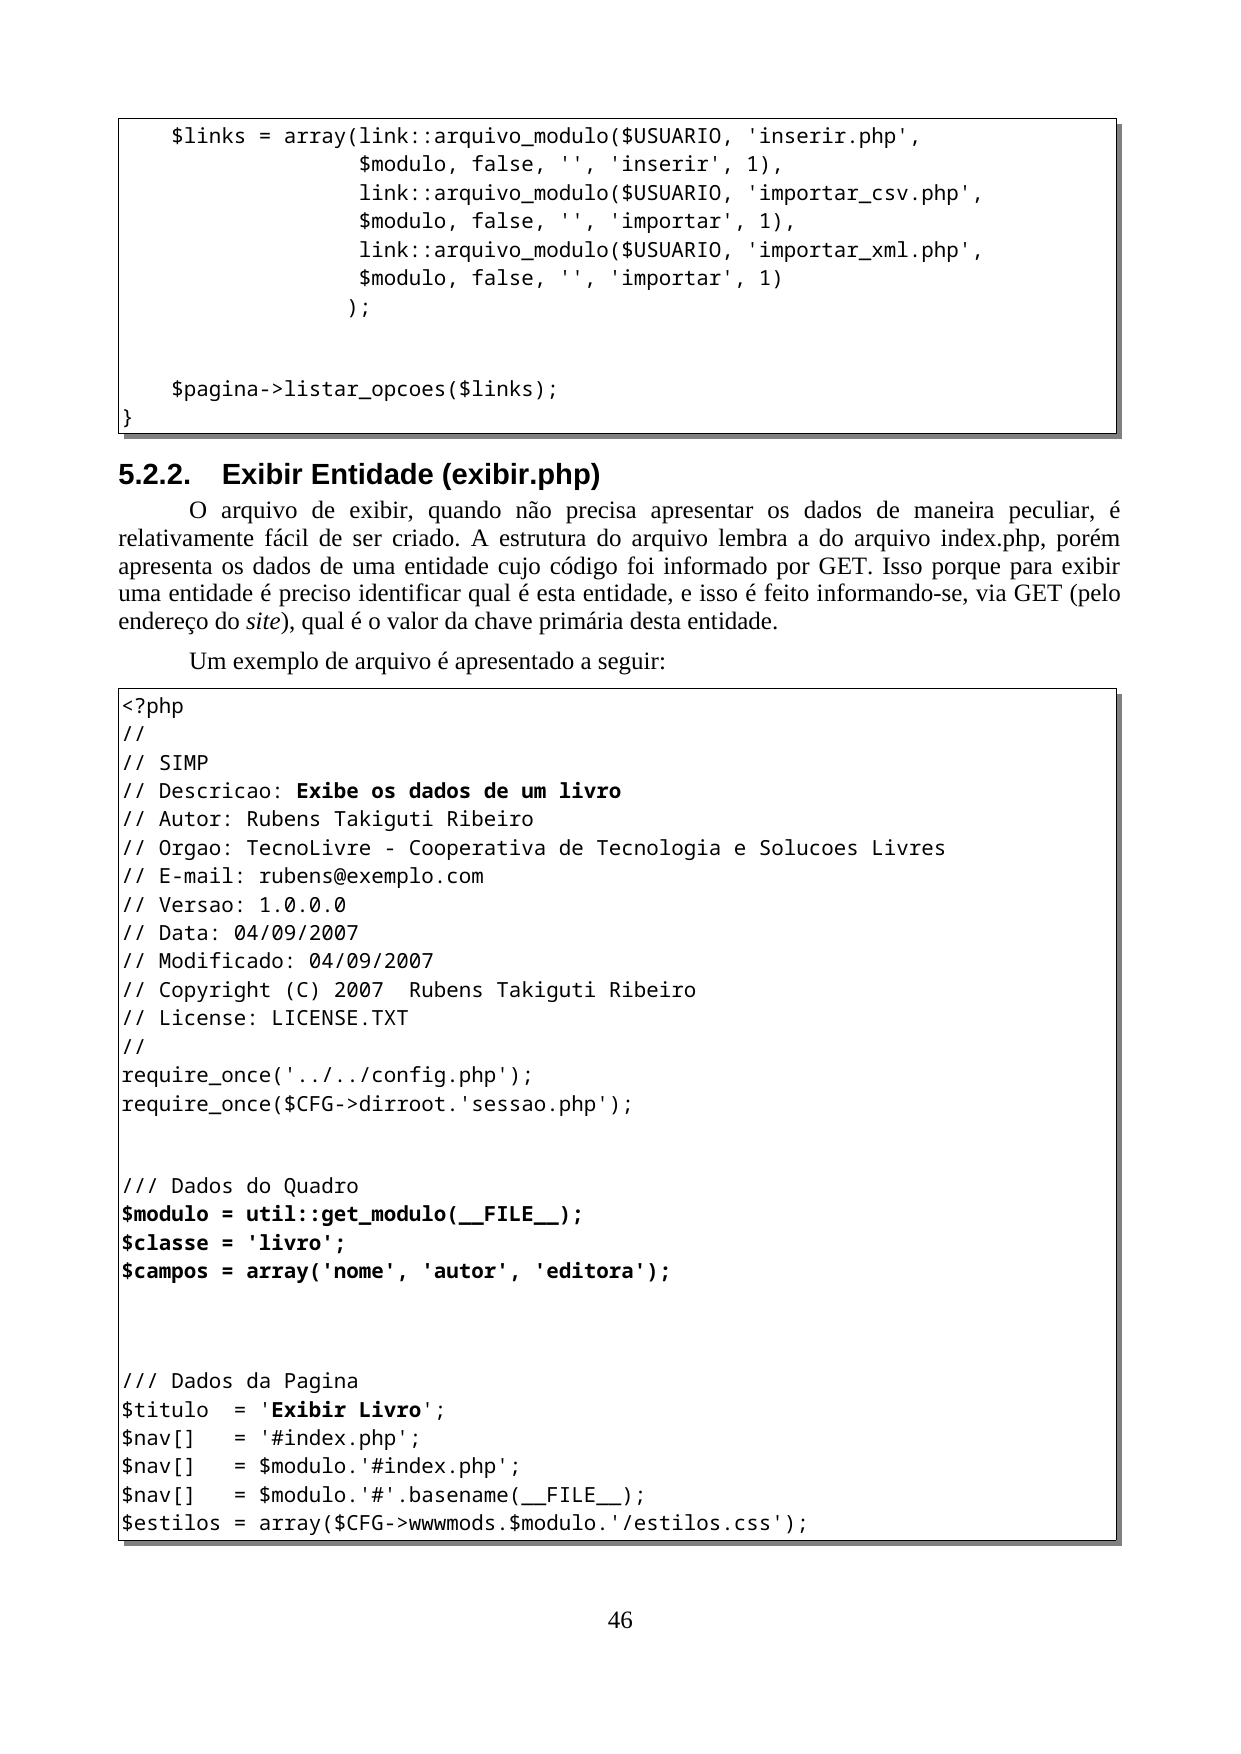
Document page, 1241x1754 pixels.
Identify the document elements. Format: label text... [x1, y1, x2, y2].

text /// Dados da Pagina $titulo = 'Exibir Livro'; $nav[] = '#index.php'; $nav[] = $modulo.'#index.php'; $nav[] = $modulo.'#'.basename(__FILE__); $estilos = array($CFG->wwwmods.$modulo.'/estilos.css'); [119, 1363, 1116, 1540]
text Um exemplo de arquivo é apresentado a seguir: [118, 647, 1122, 675]
text <?php // // SIMP // Descricao: Exibe os dados de um livro // Autor: Rubens Takiguti Ribeiro // Orgao: TecnoLivre - Cooperativa de Tecnologia e Solucoes Livres // E-mail: rubens@exemplo.com // Versao: 1.0.0.0 // Data: 04/09/2007 // Modificado: 04/09/2007 // Copyright (C) 2007 Rubens Takiguti Ribeiro // License: LICENSE.TXT // require_once('../../config.php'); require_once($CFG->dirroot.'sessao.php'); [119, 689, 1116, 1117]
text $links = array(link::arquivo_modulo($USUARIO, 'inserir.php', $modulo, false, '', 'inserir', 1), link::arquivo_modulo($USUARIO, 'importar_csv.php', $modulo, false, '', 'importar', 1), link::arquivo_modulo($USUARIO, 'importar_xml.php', $modulo, false, '', 'importar', 1) ); [119, 119, 1116, 320]
text /// Dados do Quadro $modulo = util::get_modulo(__FILE__); $classe = 'livro'; $campos = array('nome', 'autor', 'editora'); [119, 1168, 1116, 1313]
text O arquivo de exibir, quando não precisa apresentar os dados de maneira peculiar, é relativamente fácil de ser criado. A estrutura do arquivo lembra a do arquivo index.php, porém apresenta os dados de uma entidade cujo código foi informado por GET. Isso porque para exibir uma entidade é preciso identificar qual é esta entidade, e isso é feito informando-se, via GET (pelo endereço do site), qual é o valor da chave primária desta entidade. [118, 496, 1122, 635]
subtitle Exibir Entidade (exibir.php) [118, 458, 1122, 491]
text $pagina->listar_opcoes($links); } [119, 371, 1116, 433]
